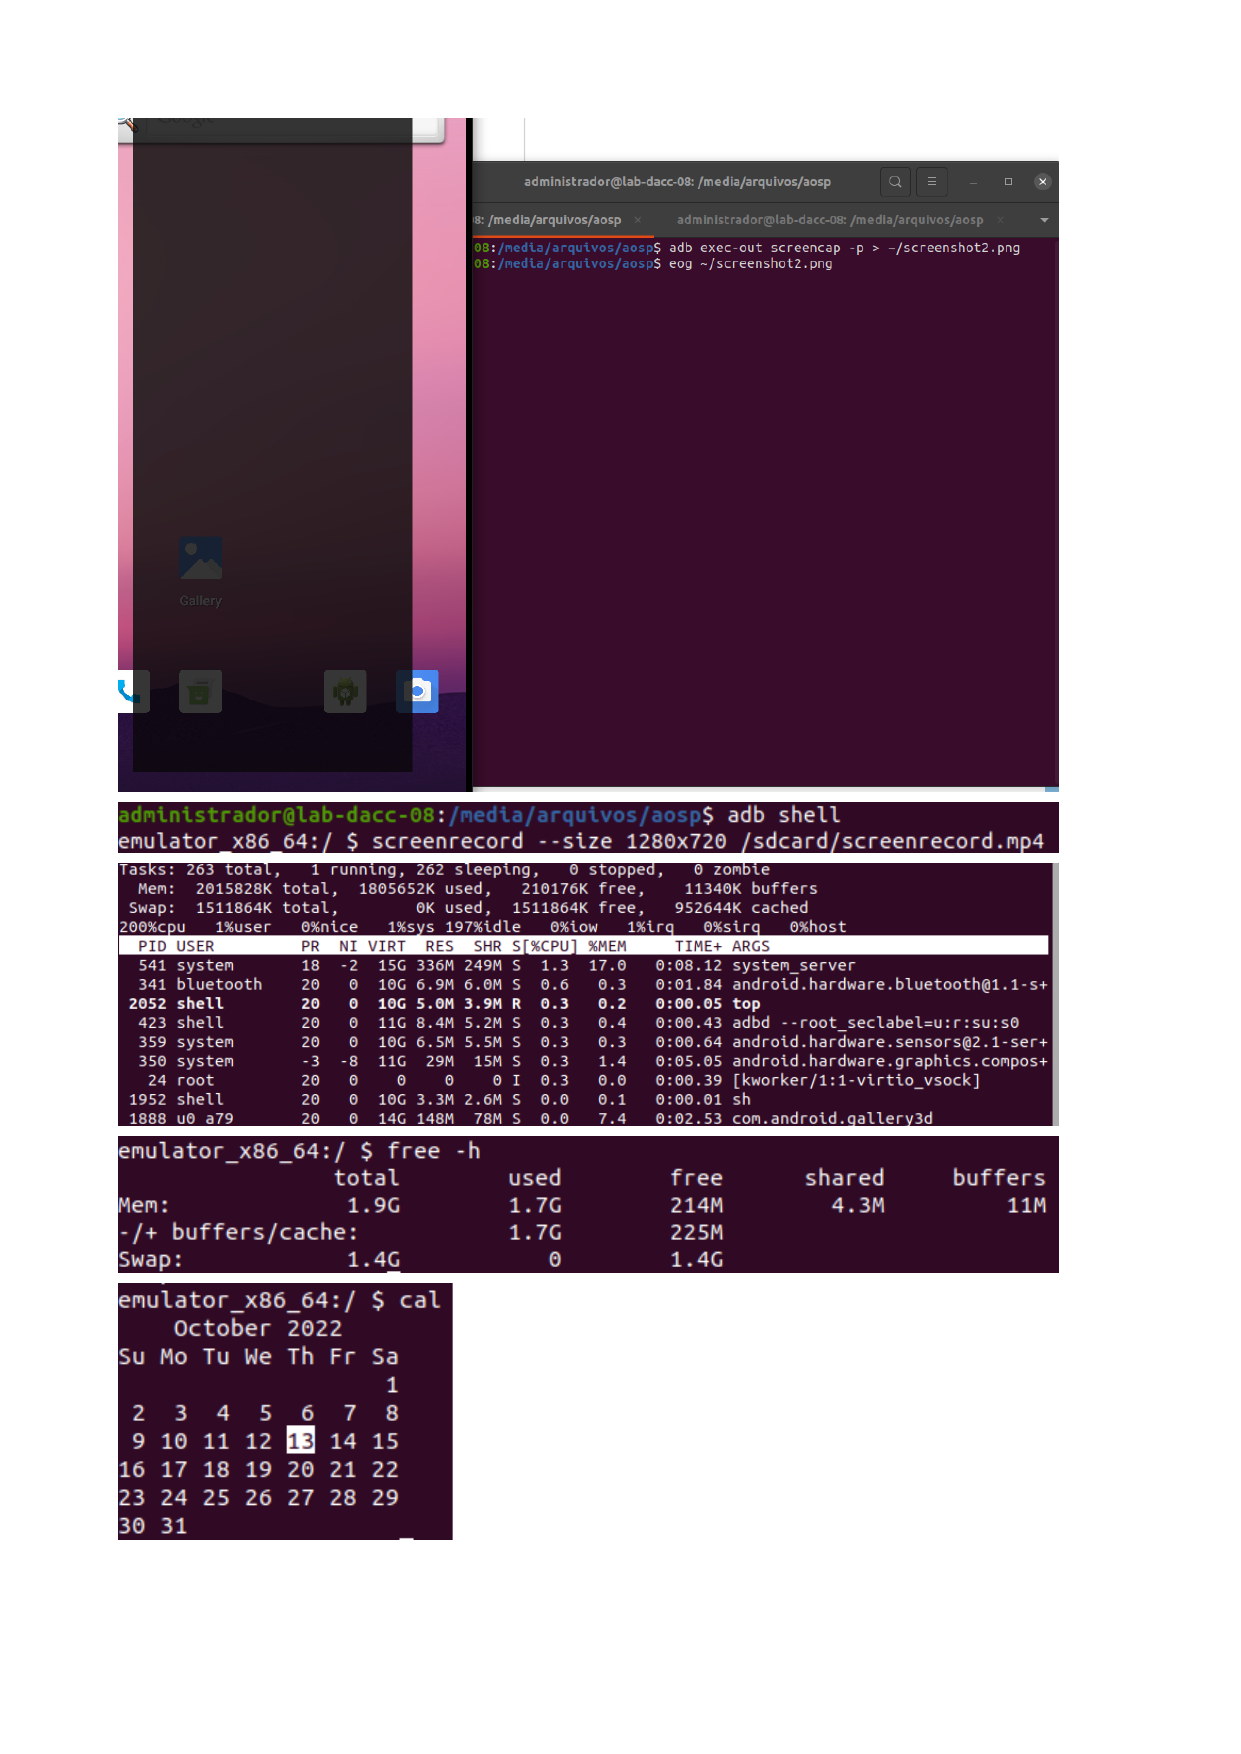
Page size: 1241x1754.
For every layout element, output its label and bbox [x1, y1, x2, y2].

picture [118, 802, 1059, 853]
picture [118, 1283, 453, 1540]
picture [118, 118, 1059, 792]
picture [118, 1136, 1059, 1273]
picture [118, 863, 1059, 1126]
